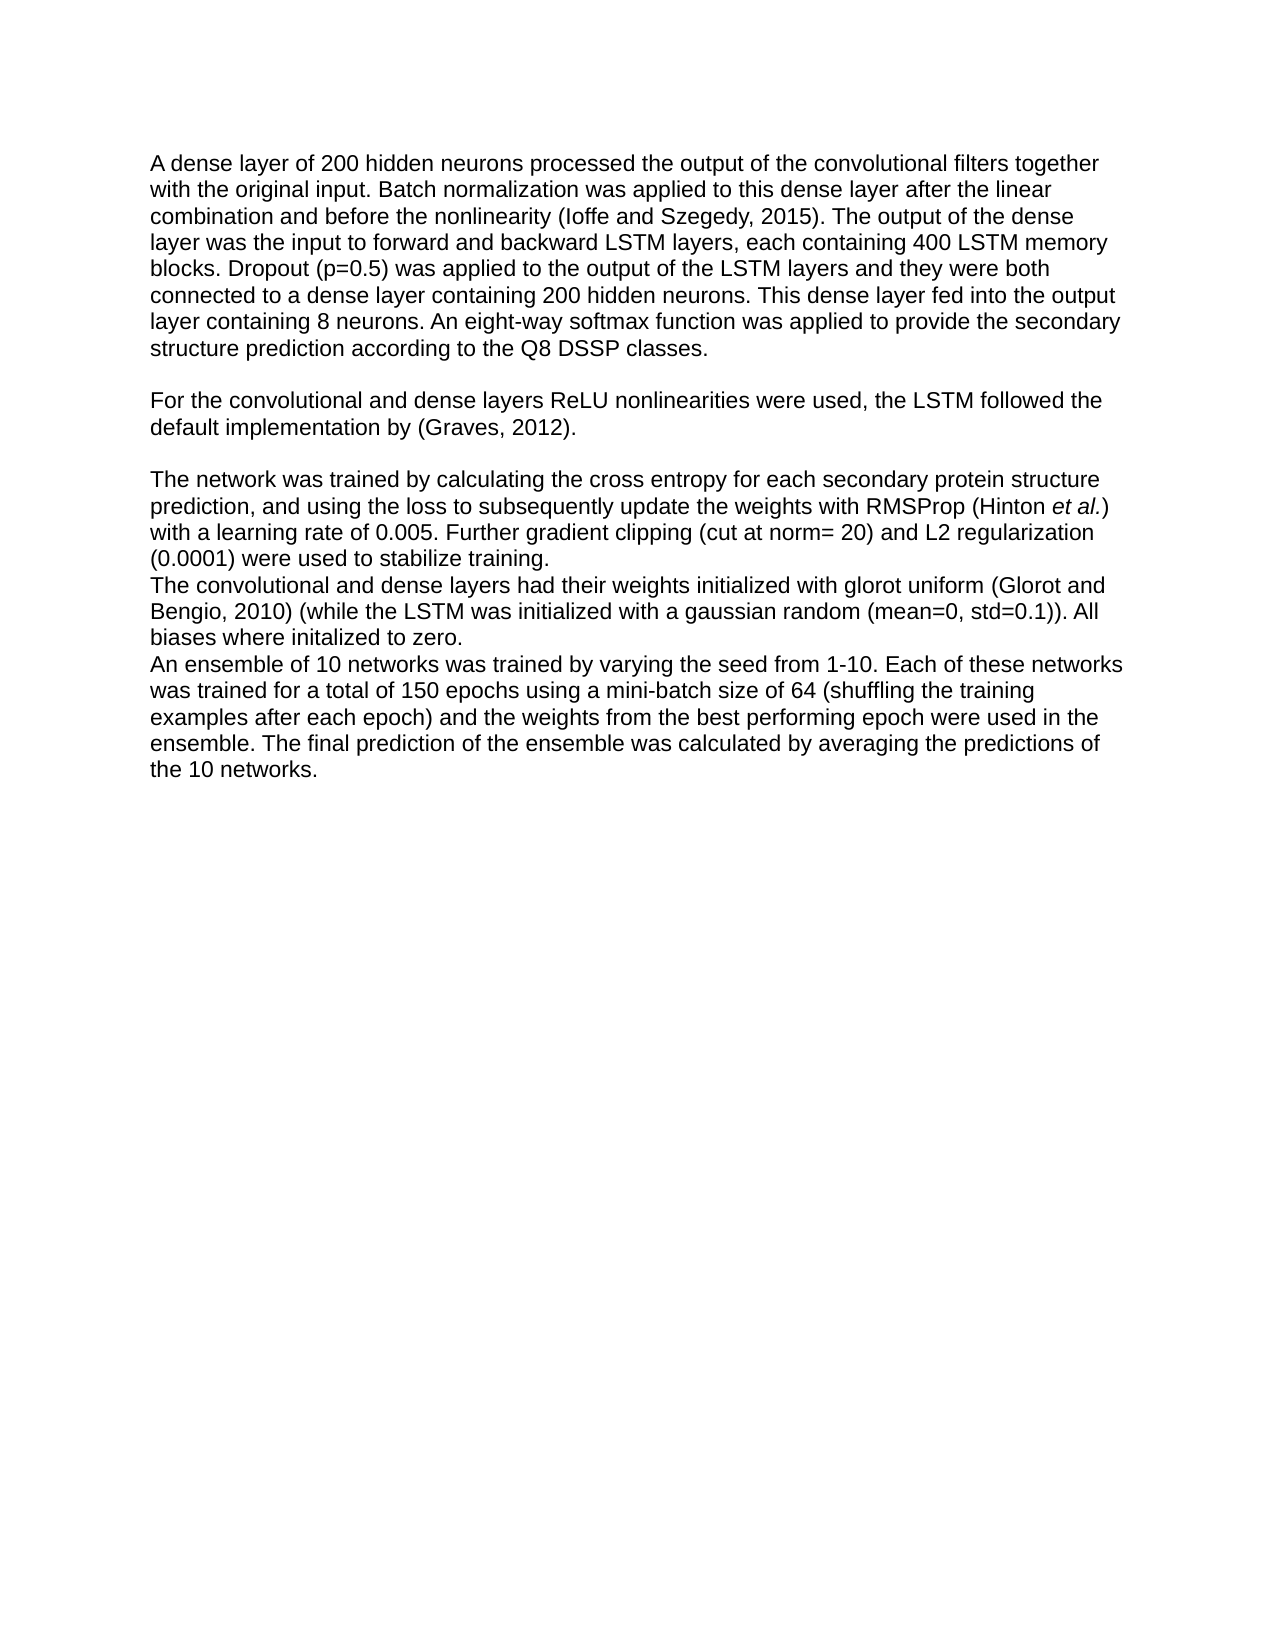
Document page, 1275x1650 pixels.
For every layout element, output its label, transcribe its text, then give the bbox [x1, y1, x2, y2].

text An ensemble of 10 networks was trained by varying the seed from 1-10. Each of these networks was trained for a total of 150 epochs using a mini-batch size of 64 (shuffling the training examples after each epoch) and the weights from the best performing epoch were used in the ensemble. The final prediction of the ensemble was calculated by averaging the predictions of the 10 networks. [150, 651, 1125, 782]
text For the convolutional and dense layers ReLU nonlinearities were used, the LSTM followed the default implementation by (Graves, 2012). [150, 387, 1125, 440]
text The network was trained by calculating the cross entropy for each secondary protein structure prediction, and using the loss to subsequently update the weights with RMSProp (Hinton et al.) with a learning rate of 0.005. Further gradient clipping (cut at norm= 20) and L2 regularization (0.0001) were used to stabilize training. [150, 466, 1125, 572]
text The convolutional and dense layers had their weights initialized with glorot uniform (Glorot and Bengio, 2010) (while the LSTM was initialized with a gaussian random (mean=0, std=0.1)). All biases where initalized to zero. [150, 572, 1125, 651]
text A dense layer of 200 hidden neurons processed the output of the convolutional filters together with the original input. Batch normalization was applied to this dense layer after the linear combination and before the nonlinearity (Ioffe and Szegedy, 2015). The output of the dense layer was the input to forward and backward LSTM layers, each containing 400 LSTM memory blocks. Dropout (p=0.5) was applied to the output of the LSTM layers and they were both connected to a dense layer containing 200 hidden neurons. This dense layer fed into the output layer containing 8 neurons. An eight-way softmax function was applied to provide the secondary structure prediction according to the Q8 DSSP classes. [150, 150, 1125, 361]
